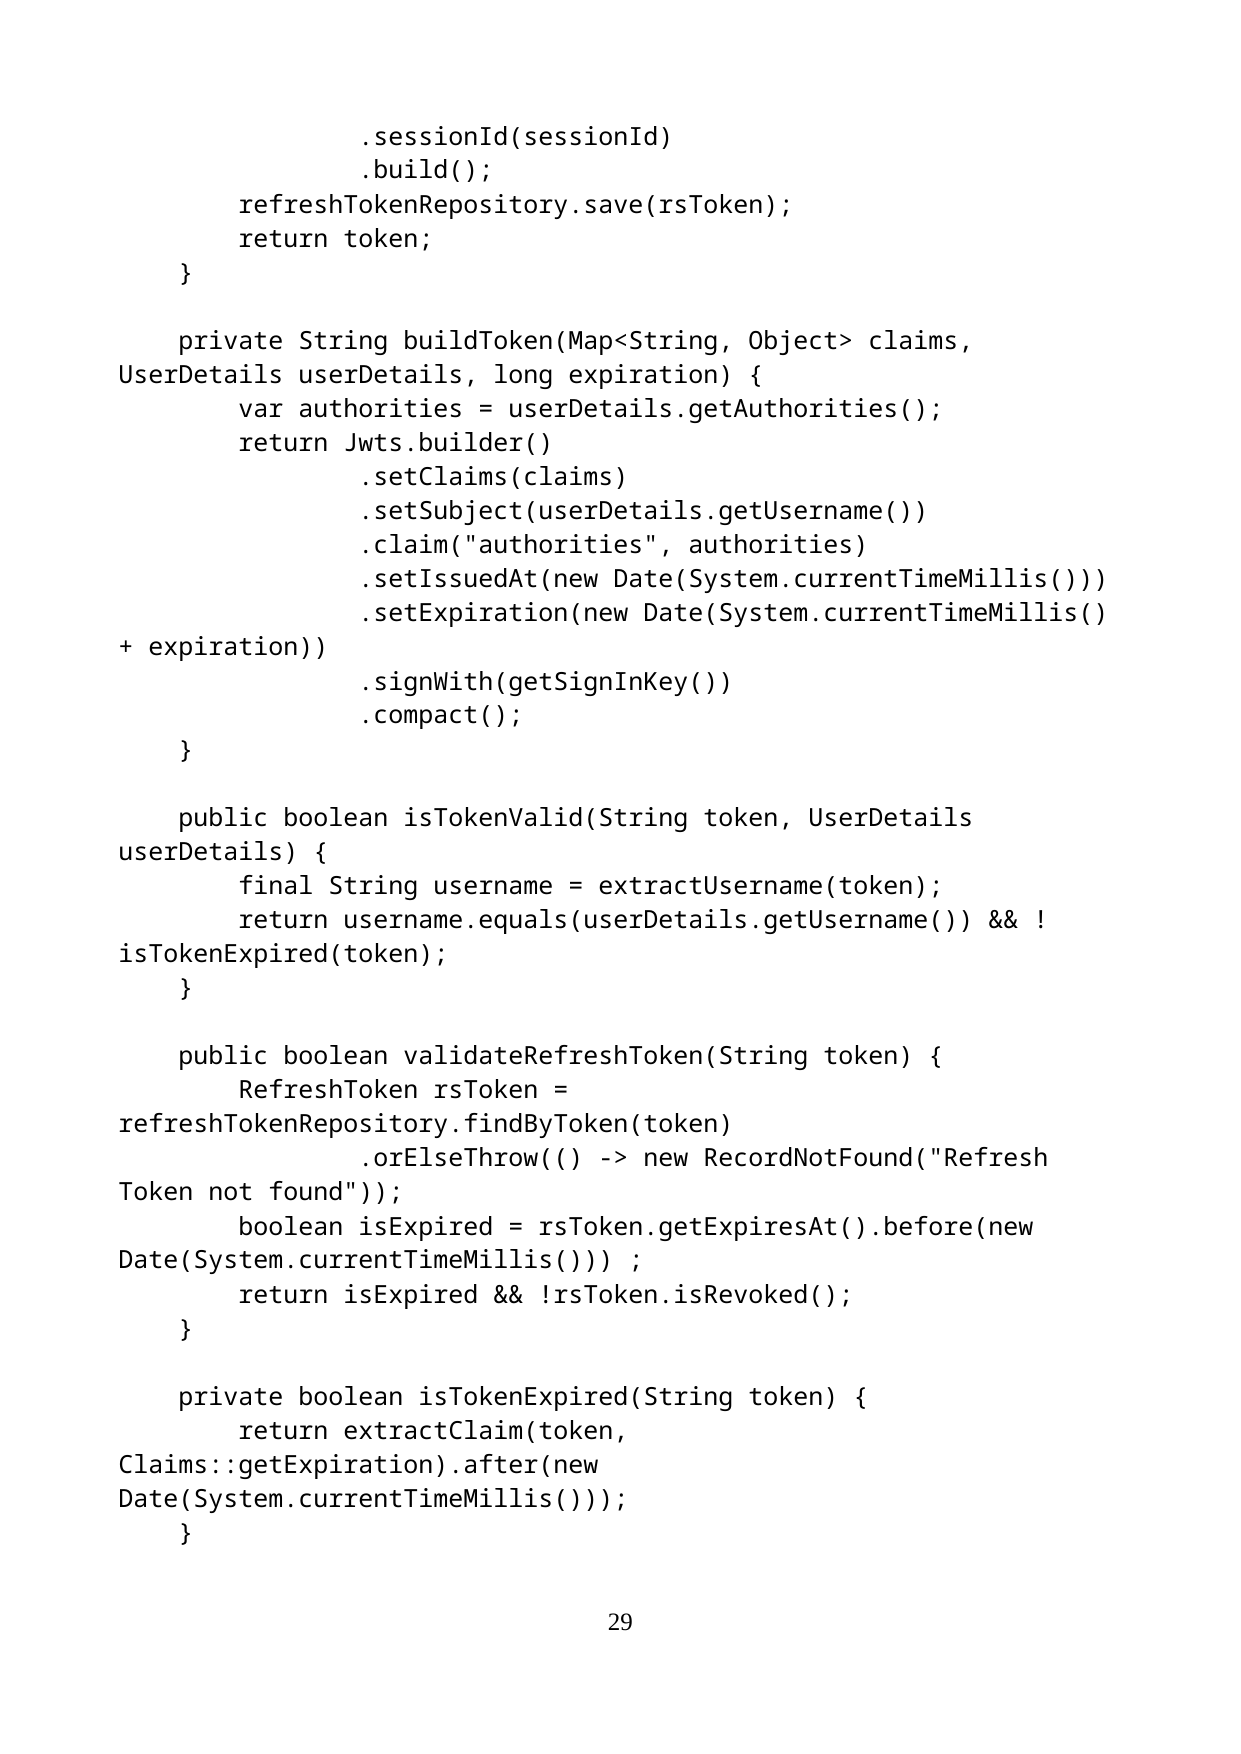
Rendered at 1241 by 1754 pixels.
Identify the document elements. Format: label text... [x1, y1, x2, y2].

text return isExpired && !rsToken.isRevoked(); [118, 1276, 1122, 1310]
text } [118, 970, 1122, 1004]
text public boolean isTokenValid(String token, UserDetails userDetails) { [118, 799, 1122, 867]
text RefreshToken rsToken = refreshTokenRepository.findByToken(token) [118, 1072, 1122, 1140]
text .setSubject(userDetails.getUsername()) [118, 493, 1122, 527]
text boolean isExpired = rsToken.getExpiresAt().before(new Date(System.currentTimeMillis())) ; [118, 1208, 1122, 1276]
text return Jwts.builder() [118, 425, 1122, 459]
text refreshTokenRepository.save(rsToken); [118, 186, 1122, 220]
text public boolean validateRefreshToken(String token) { [118, 1038, 1122, 1072]
text private String buildToken(Map<String, Object> claims, UserDetails userDetails, long expiration) { [118, 322, 1122, 391]
text .build(); [118, 152, 1122, 186]
text .compact(); [118, 697, 1122, 731]
text .orElseThrow(() -> new RecordNotFound("Refresh Token not found")); [118, 1140, 1122, 1208]
text .claim("authorities", authorities) [118, 527, 1122, 561]
text return extractClaim(token, Claims::getExpiration).after(new Date(System.currentTimeMillis())); [118, 1412, 1122, 1515]
text .setIssuedAt(new Date(System.currentTimeMillis())) [118, 561, 1122, 595]
text .setExpiration(new Date(System.currentTimeMillis() + expiration)) [118, 595, 1122, 663]
text .sessionId(sessionId) [118, 118, 1122, 152]
text .signWith(getSignInKey()) [118, 663, 1122, 697]
text .setClaims(claims) [118, 459, 1122, 493]
text } [118, 731, 1122, 765]
text var authorities = userDetails.getAuthorities(); [118, 391, 1122, 425]
text } [118, 254, 1122, 288]
text } [118, 1310, 1122, 1344]
text } [118, 1515, 1122, 1549]
text final String username = extractUsername(token); [118, 867, 1122, 902]
text return token; [118, 220, 1122, 254]
text private boolean isTokenExpired(String token) { [118, 1378, 1122, 1412]
text return username.equals(userDetails.getUsername()) && !isTokenExpired(token); [118, 902, 1122, 970]
